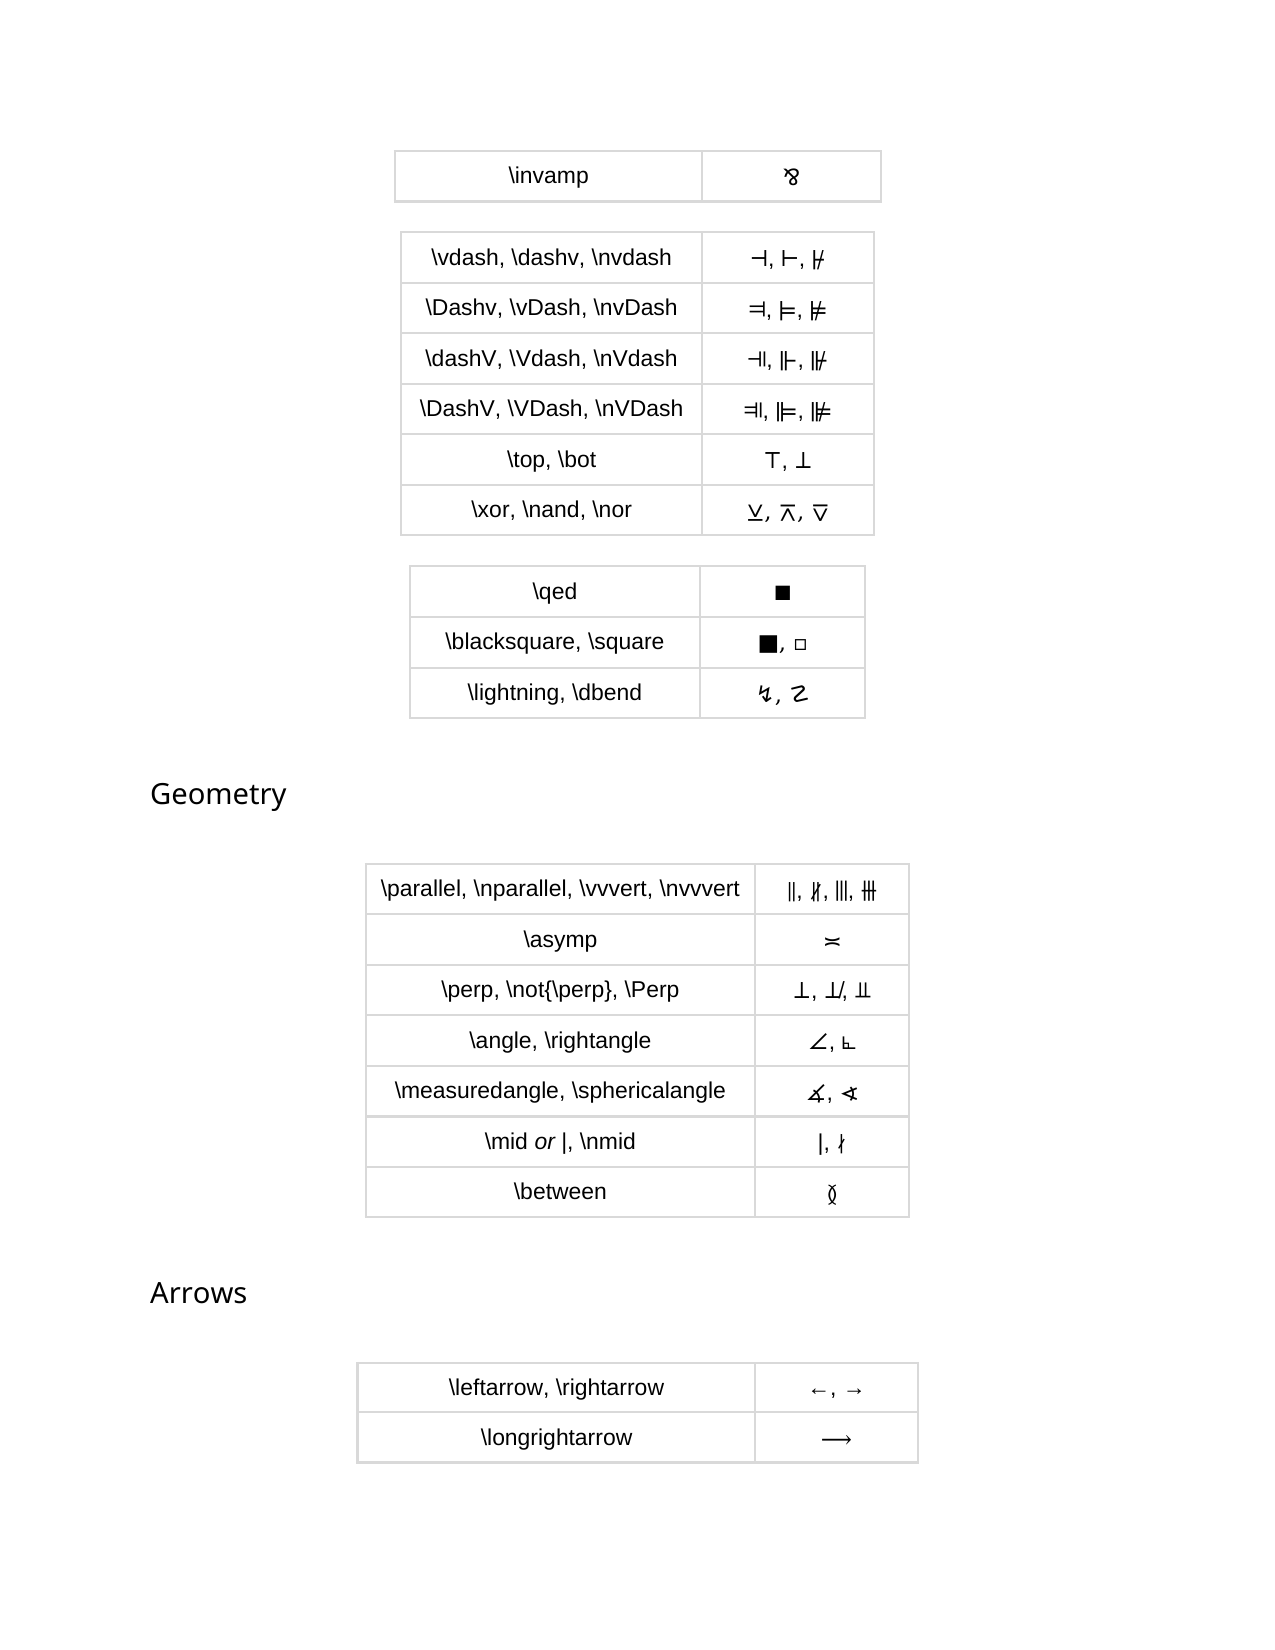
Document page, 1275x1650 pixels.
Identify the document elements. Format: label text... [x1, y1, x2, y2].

table_header \parallel, \nparallel, \vvvert, \nvvvert [367, 865, 754, 913]
table_cell ■, □ [701, 618, 864, 667]
table_cell \mid or |, \nmid [367, 1118, 754, 1166]
table_cell \lightning, \dbend [411, 669, 699, 717]
table_cell |, ∤ [756, 1118, 908, 1166]
table_cell ⊻, ⊼, ⊽ [703, 486, 873, 534]
table_cell ⅋ [703, 152, 880, 200]
table_cell ⊤, ⊥ [703, 435, 873, 484]
table_cell \measuredangle, \sphericalangle [367, 1067, 754, 1115]
table_cell \angle, \rightangle [367, 1016, 754, 1065]
table_cell \xor, \nand, \nor [402, 486, 701, 534]
table_cell \blacksquare, \square [411, 618, 699, 667]
table_cell \dashV, \Vdash, \nVdash [402, 334, 701, 383]
table_cell ∡, ∢ [756, 1067, 908, 1115]
table_cell ⫤, ⊨, ⊭ [703, 284, 873, 332]
table_cell ⟂, ⟂̸, ⫫ [756, 966, 908, 1014]
table_header \leftarrow, \rightarrow [359, 1364, 754, 1411]
table_cell \perp, \not{\perp}, \Perp [367, 966, 754, 1014]
table_cell ≬ [756, 1168, 908, 1216]
table_header ←, → [756, 1364, 917, 1411]
table_cell \DashV, \VDash, \nVDash [402, 385, 701, 433]
table_header ⊣, ⊢, ⊬ [703, 233, 873, 282]
table_cell \asymp [367, 915, 754, 964]
table_cell \invamp [396, 152, 701, 200]
subtitle Geometry [150, 773, 1125, 813]
table_cell ⫥, ⊫, ⊯ [703, 385, 873, 433]
subtitle Arrows [150, 1272, 1125, 1312]
table_cell ≍ [756, 915, 908, 964]
table_cell \between [367, 1168, 754, 1216]
table_cell \top, \bot [402, 435, 701, 484]
table_header \qed [411, 567, 699, 616]
table_cell ⟶ [756, 1413, 917, 1461]
table_cell ⫣, ⊩, ⊮ [703, 334, 873, 383]
table_cell ↯, ☡ [701, 669, 864, 717]
table_cell \longrightarrow [359, 1413, 754, 1461]
table_header ∎ [701, 567, 864, 616]
table_cell \Dashv, \vDash, \nvDash [402, 284, 701, 332]
table_cell ∠, ⦜ [756, 1016, 908, 1065]
table_header ∥, ∦, ⫴, ⫵ [756, 865, 908, 913]
table_header \vdash, \dashv, \nvdash [402, 233, 701, 282]
